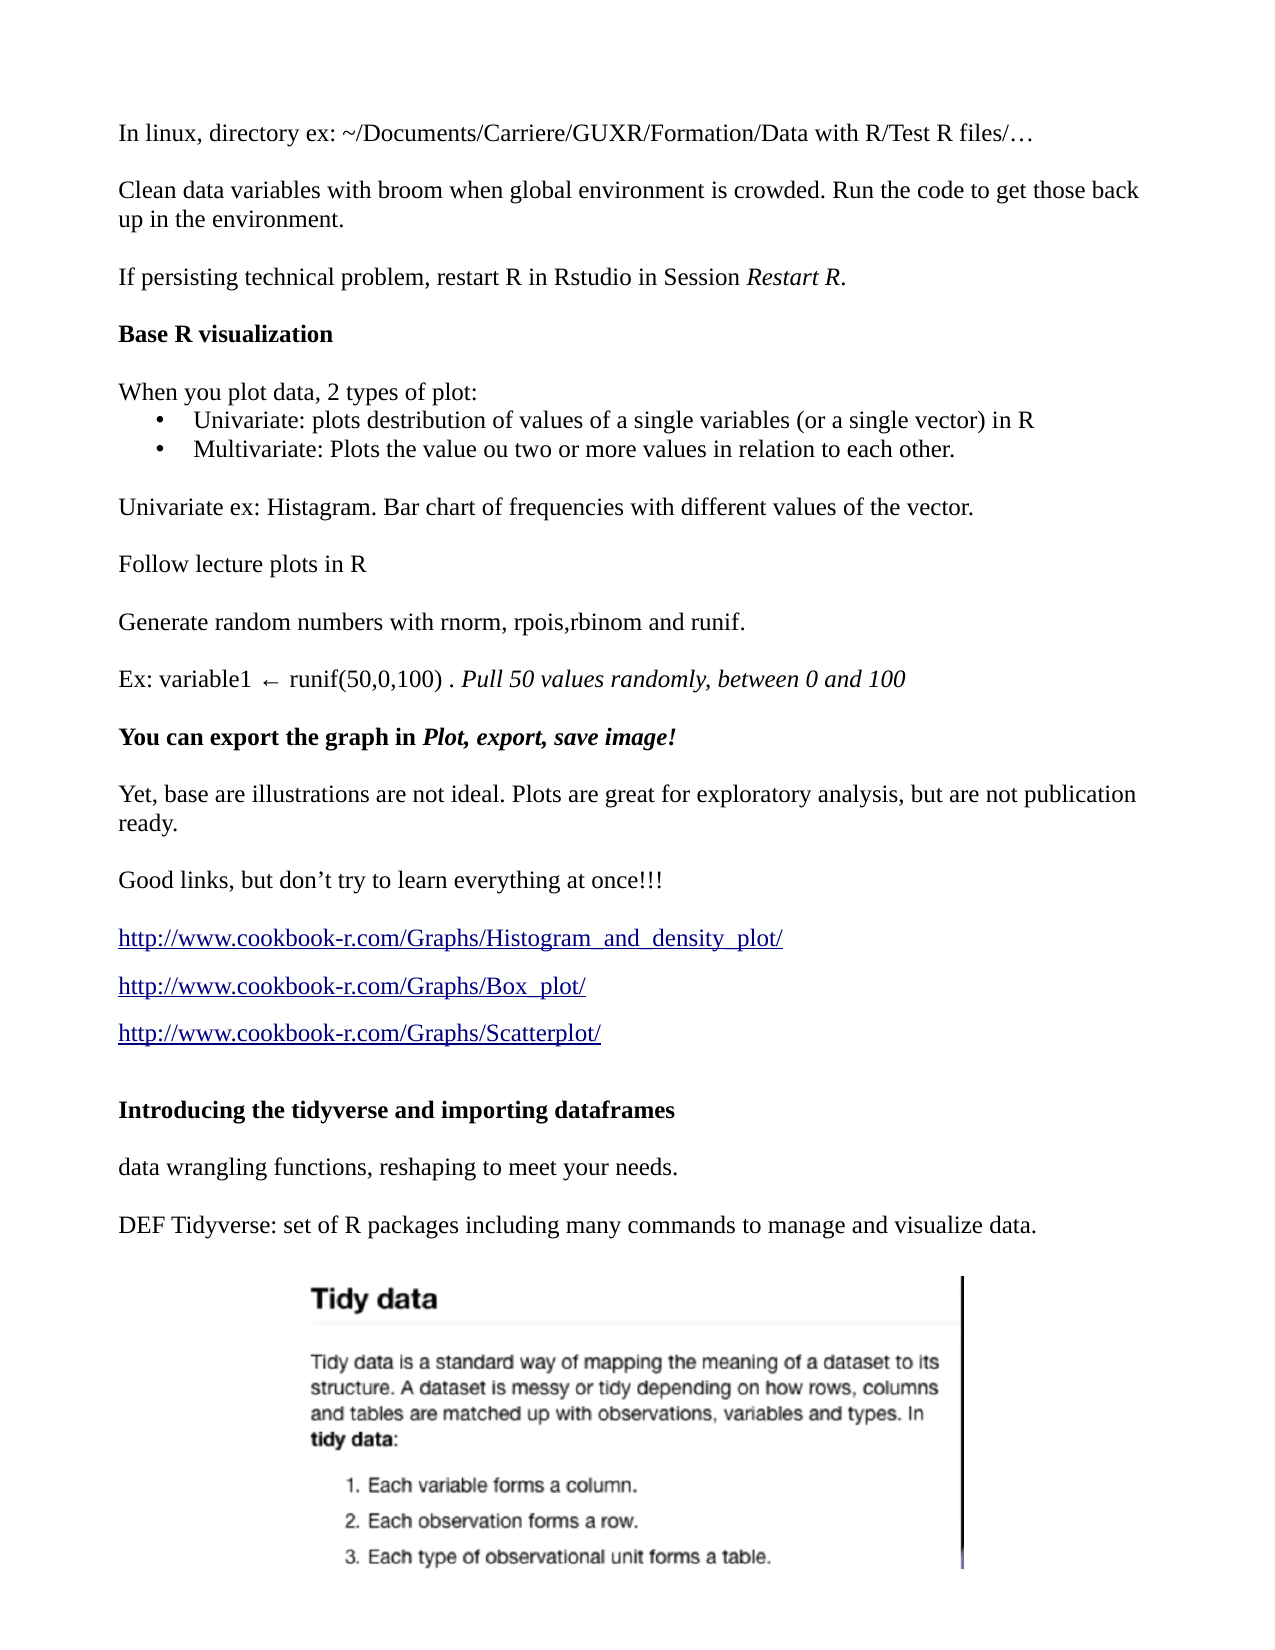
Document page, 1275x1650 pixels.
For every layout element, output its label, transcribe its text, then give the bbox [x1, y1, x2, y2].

text Introducing the tidyverse and importing dataframes [118, 1095, 1157, 1123]
text http://www.cookbook-r.com/Graphs/Scatterplot/ [118, 1018, 1157, 1047]
text Base R visualization [118, 319, 1157, 348]
text DEF Tidyverse: set of R packages including many commands to manage and visualize data. [118, 1210, 1157, 1238]
text Clean data variables with broom when global environment is crowded. Run the code to get those back up in the environment. [118, 176, 1157, 233]
text Follow lecture plots in R [118, 549, 1157, 578]
text When you plot data, 2 types of plot: [118, 377, 1157, 406]
text In linux, directory ex: ~/Documents/Carriere/GUXR/Formation/Data with R/Test R files/… [118, 118, 1157, 147]
text http://www.cookbook-r.com/Graphs/Box_plot/ [118, 971, 1157, 999]
text data wrangling functions, reshaping to meet your needs. [118, 1152, 1157, 1181]
text Yet, base are illustrations are not ideal. Plots are great for exploratory analysis, but are not publication ready. [118, 779, 1157, 837]
list Univariate: plots destribution of values of a single variables (or a single vector) in R [156, 406, 1157, 434]
text Good links, but don’t try to learn everything at once!!! [118, 866, 1157, 894]
picture [304, 1276, 964, 1569]
text You can export the graph in Plot, export, save image! [118, 722, 1157, 751]
text http://www.cookbook-r.com/Graphs/Histogram_and_density_plot/ [118, 923, 1157, 952]
text Univariate ex: Histagram. Bar chart of frequencies with different values of the vector. [118, 492, 1157, 521]
text Ex: variable1 ← runif(50,0,100) . Pull 50 values randomly, between 0 and 100 [118, 664, 1157, 693]
text Generate random numbers with rnorm, rpois,rbinom and runif. [118, 607, 1157, 636]
text If persisting technical problem, restart R in Rstudio in Session Restart R. [118, 262, 1157, 319]
list Multivariate: Plots the value ou two or more values in relation to each other. [156, 434, 1157, 463]
